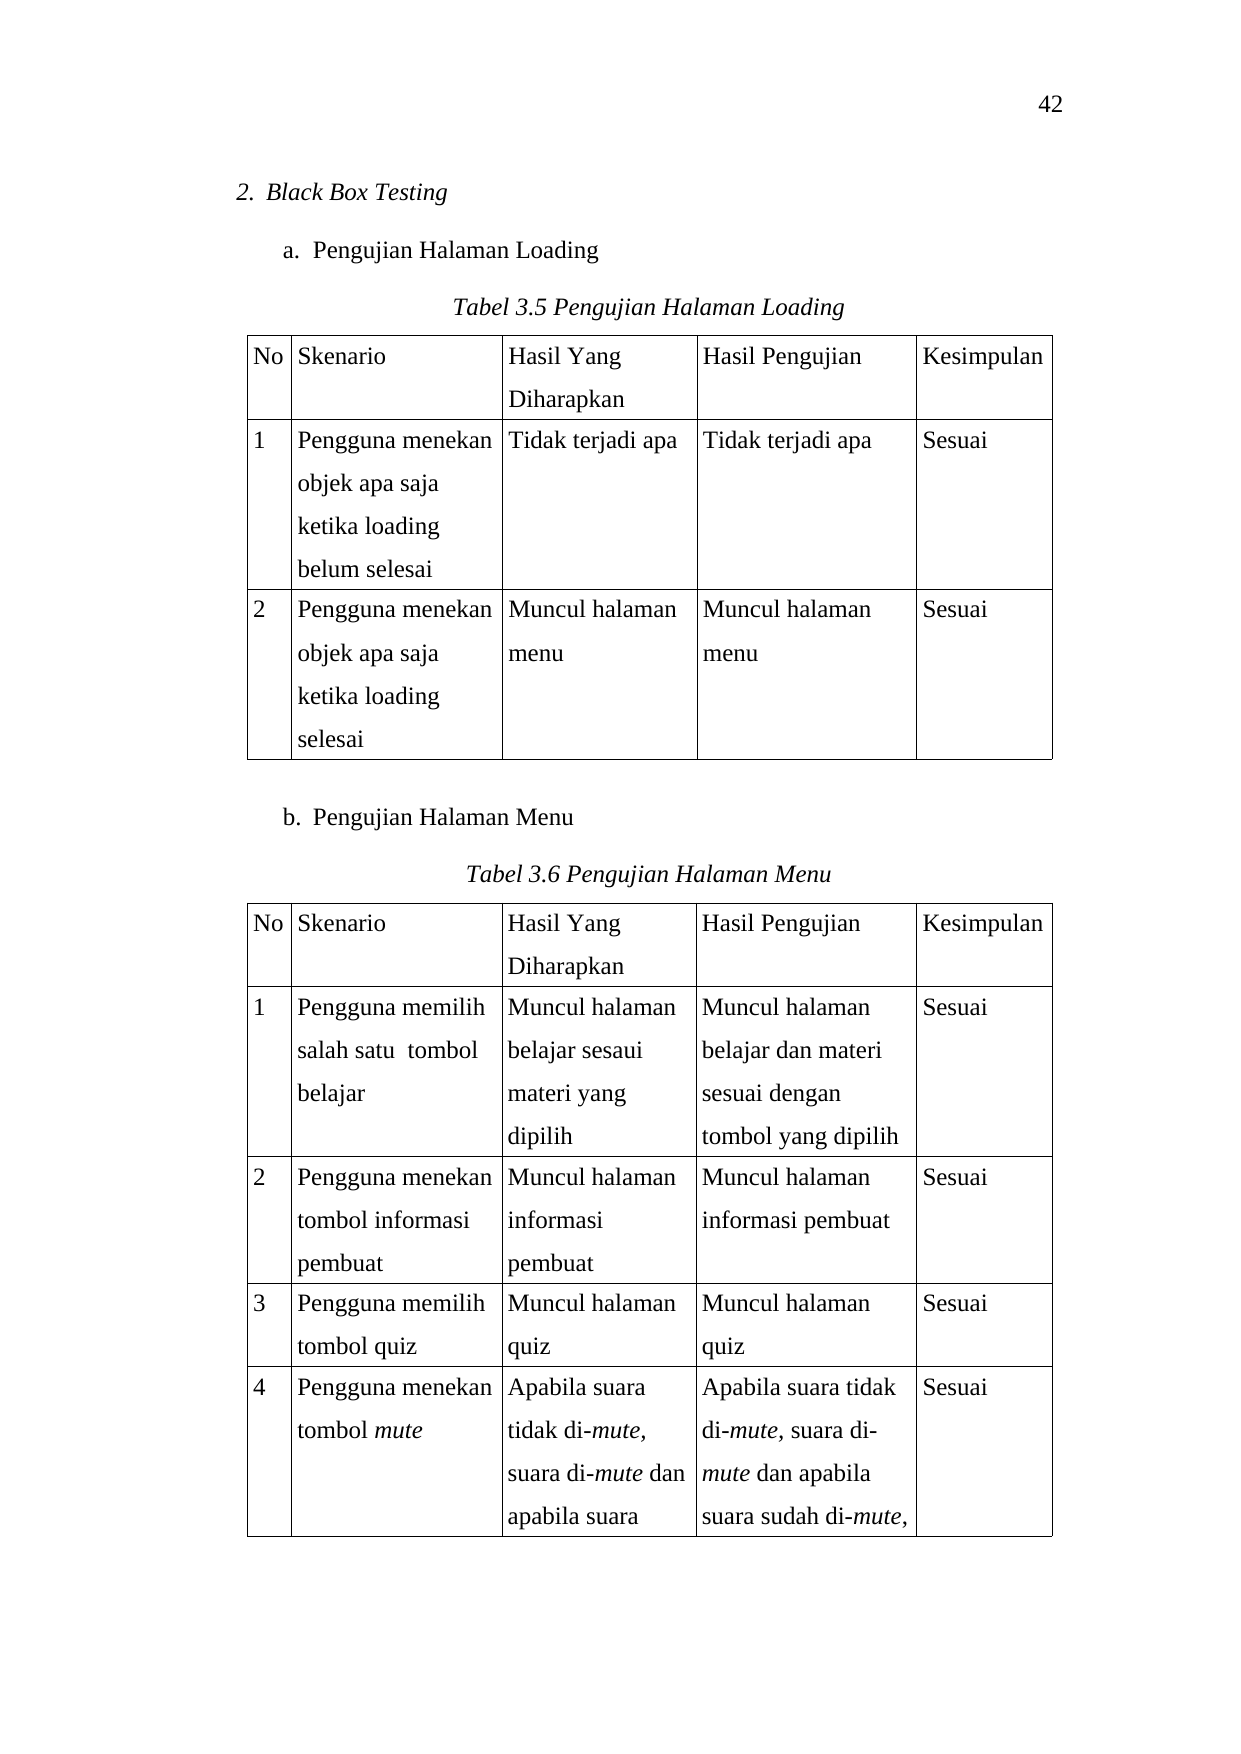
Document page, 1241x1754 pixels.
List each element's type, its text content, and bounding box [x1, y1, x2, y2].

table_header Hasil Pengujian [697, 904, 916, 986]
table_cell Sesuai [917, 590, 1052, 758]
list Pengujian Halaman Menu [283, 802, 1063, 831]
table_cell Pengguna menekan tombol mute [292, 1367, 502, 1536]
table_header Hasil Yang Diharapkan [503, 336, 697, 419]
table_cell Sesuai [917, 987, 1052, 1156]
table_header Kesimpulan [917, 336, 1052, 419]
table_header Skenario [292, 336, 502, 419]
table_cell 2 [248, 1157, 291, 1282]
table_cell 3 [248, 1284, 291, 1366]
table_cell Pengguna menekan objek apa saja ketika loading belum selesai [292, 420, 502, 589]
table_cell Sesuai [917, 1367, 1052, 1536]
table_cell Muncul halaman belajar dan materi sesuai dengan tombol yang dipilih [697, 987, 916, 1156]
table_header Kesimpulan [917, 904, 1052, 986]
table_header Hasil Pengujian [698, 336, 916, 419]
table_cell Pengguna menekan tombol informasi pembuat [292, 1157, 502, 1282]
table_cell Pengguna memilih salah satu tombol belajar [292, 987, 502, 1156]
table_cell Pengguna menekan objek apa saja ketika loading selesai [292, 590, 502, 758]
list Black Box Testing [236, 177, 1063, 206]
table_cell Apabila suara tidak di-mute, suara di-mute dan apabila suara [503, 1367, 696, 1536]
table_cell Sesuai [917, 1157, 1052, 1282]
table_cell Tidak terjadi apa [503, 420, 697, 589]
table_header No [248, 336, 291, 419]
table_cell Sesuai [917, 1284, 1052, 1366]
text Tabel 3.6 Pengujian Halaman Menu [236, 859, 1063, 888]
table_header No [248, 904, 291, 986]
table_cell Muncul halaman informasi pembuat [503, 1157, 696, 1282]
list Pengujian Halaman Loading [283, 235, 1063, 263]
table_cell Muncul halaman quiz [697, 1284, 916, 1366]
table_cell 4 [248, 1367, 291, 1536]
table_header Hasil Yang Diharapkan [503, 904, 696, 986]
table_header Skenario [292, 904, 502, 986]
table_cell 2 [248, 590, 291, 758]
table_cell Muncul halaman belajar sesaui materi yang dipilih [503, 987, 696, 1156]
table_cell 1 [248, 420, 291, 589]
table_cell 1 [248, 987, 291, 1156]
table_cell Muncul halaman menu [503, 590, 697, 758]
table_cell Muncul halaman informasi pembuat [697, 1157, 916, 1282]
table_cell Sesuai [917, 420, 1052, 589]
table_cell Muncul halaman quiz [503, 1284, 696, 1366]
text Tabel 3.5 Pengujian Halaman Loading [236, 292, 1063, 321]
table_cell Pengguna memilih tombol quiz [292, 1284, 502, 1366]
table_cell Tidak terjadi apa [698, 420, 916, 589]
table_cell Muncul halaman menu [698, 590, 916, 758]
table_cell Apabila suara tidak di-mute, suara di-mute dan apabila suara sudah di-mute, [697, 1367, 916, 1536]
